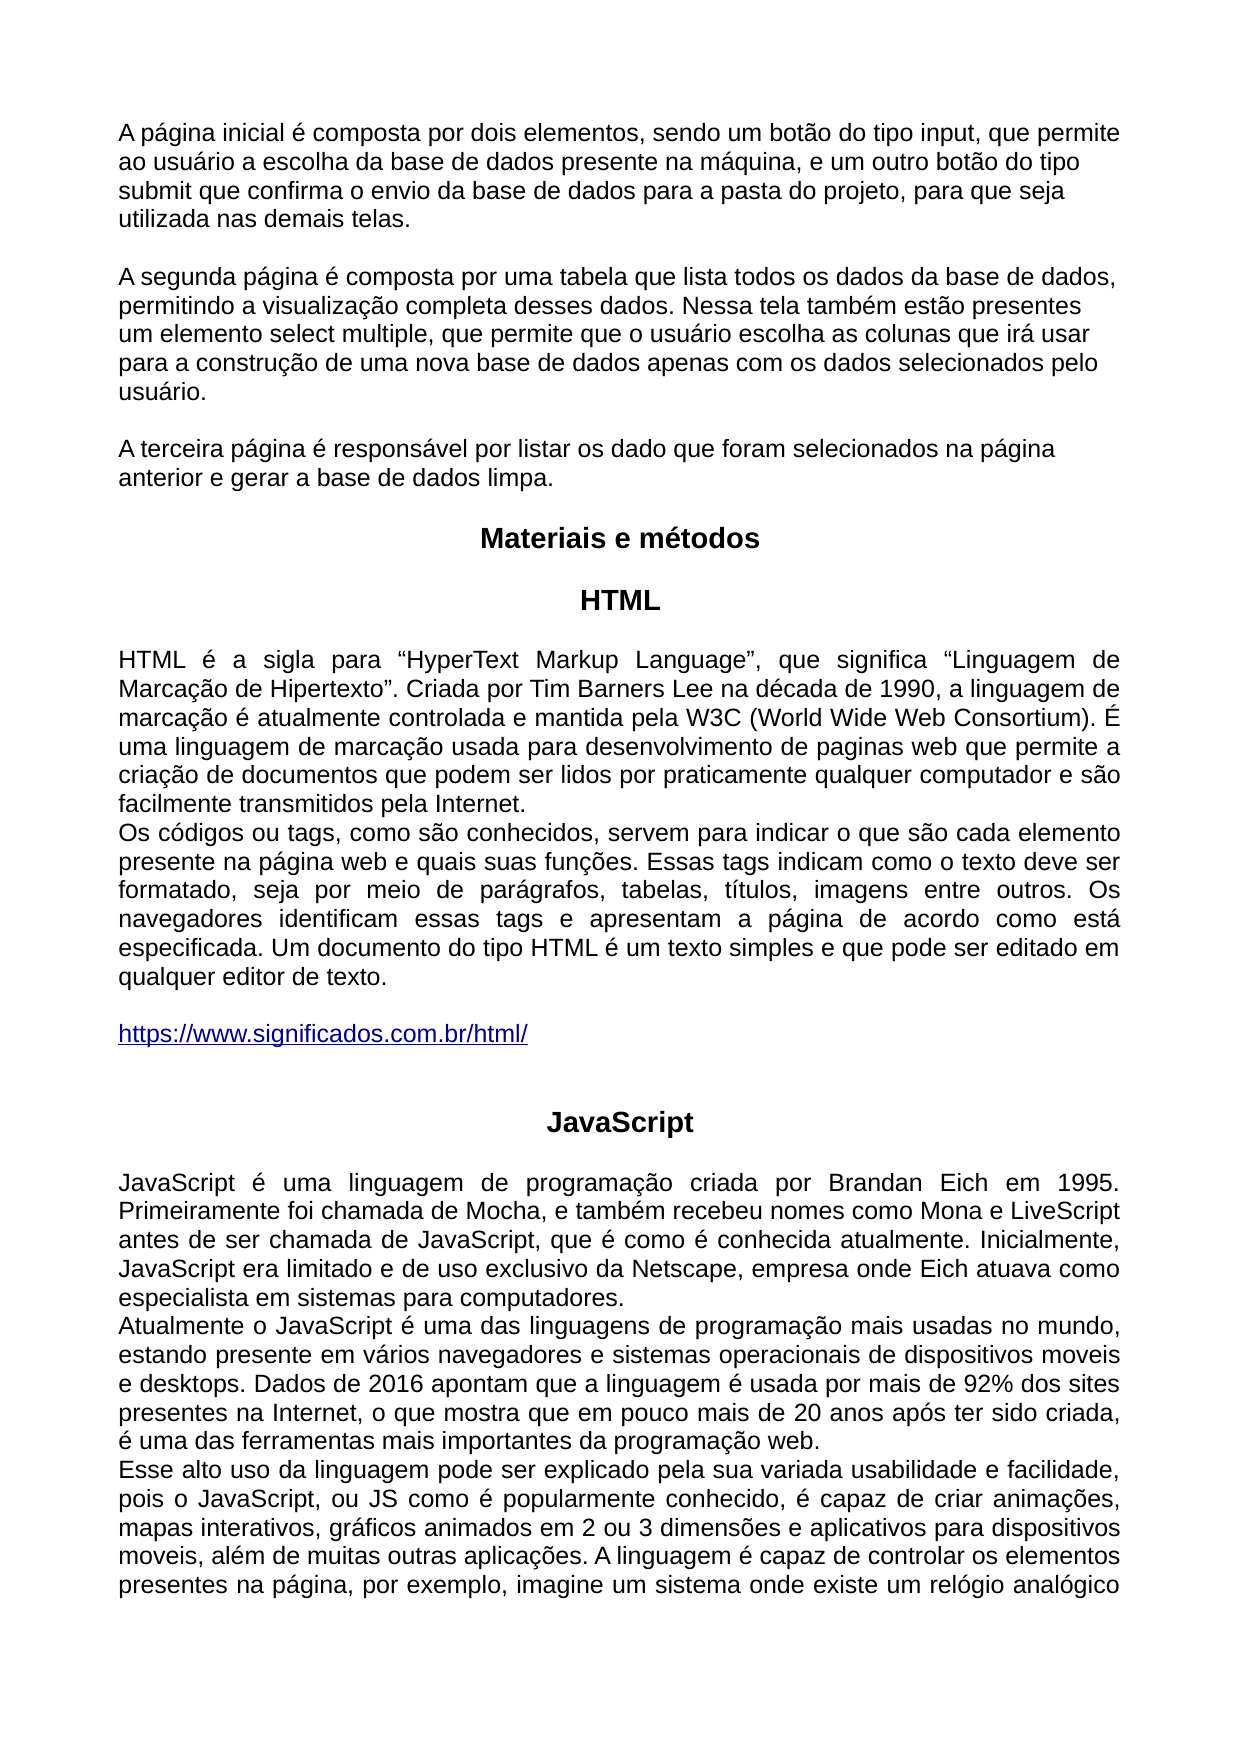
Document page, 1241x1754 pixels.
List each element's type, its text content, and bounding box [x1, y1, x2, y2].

text A terceira página é responsável por listar os dado que foram selecionados na página anterior e gerar a base de dados limpa. [118, 434, 1122, 492]
text HTML [118, 583, 1122, 616]
text JavaScript é uma linguagem de programação criada por Brandan Eich em 1995. Primeiramente foi chamada de Mocha, e também recebeu nomes como Mona e LiveScript antes de ser chamada de JavaScript, que é como é conhecida atualmente. Inicialmente, JavaScript era limitado e de uso exclusivo da Netscape, empresa onde Eich atuava como especialista em sistemas para computadores. [118, 1167, 1122, 1311]
text https://www.significados.com.br/html/ [118, 1019, 1122, 1048]
text Materiais e métodos [118, 521, 1122, 554]
text A página inicial é composta por dois elementos, sendo um botão do tipo input, que permite ao usuário a escolha da base de dados presente na máquina, e um outro botão do tipo submit que confirma o envio da base de dados para a pasta do projeto, para que seja utilizada nas demais telas. [118, 118, 1122, 233]
text HTML é a sigla para “HyperText Markup Language”, que significa “Linguagem de Marcação de Hipertexto”. Criada por Tim Barners Lee na década de 1990, a linguagem de marcação é atualmente controlada e mantida pela W3C (World Wide Web Consortium). É uma linguagem de marcação usada para desenvolvimento de paginas web que permite a criação de documentos que podem ser lidos por praticamente qualquer computador e são facilmente transmitidos pela Internet. [118, 645, 1122, 818]
text Os códigos ou tags, como são conhecidos, servem para indicar o que são cada elemento presente na página web e quais suas funções. Essas tags indicam como o texto deve ser formatado, seja por meio de parágrafos, tabelas, títulos, imagens entre outros. Os navegadores identificam essas tags e apresentam a página de acordo como está especificada. Um documento do tipo HTML é um texto simples e que pode ser editado em qualquer editor de texto. [118, 818, 1122, 990]
text Esse alto uso da linguagem pode ser explicado pela sua variada usabilidade e facilidade, pois o JavaScript, ou JS como é popularmente conhecido, é capaz de criar animações, mapas interativos, gráficos animados em 2 ou 3 dimensões e aplicativos para dispositivos moveis, além de muitas outras aplicações. A linguagem é capaz de controlar os elementos presentes na página, por exemplo, imagine um sistema onde existe um relógio analógico [118, 1455, 1122, 1599]
text Atualmente o JavaScript é uma das linguagens de programação mais usadas no mundo, estando presente em vários navegadores e sistemas operacionais de dispositivos moveis e desktops. Dados de 2016 apontam que a linguagem é usada por mais de 92% dos sites presentes na Internet, o que mostra que em pouco mais de 20 anos após ter sido criada, é uma das ferramentas mais importantes da programação web. [118, 1311, 1122, 1455]
text JavaScript [118, 1105, 1122, 1139]
text A segunda página é composta por uma tabela que lista todos os dados da base de dados, permitindo a visualização completa desses dados. Nessa tela também estão presentes um elemento select multiple, que permite que o usuário escolha as colunas que irá usar para a construção de uma nova base de dados apenas com os dados selecionados pelo usuário. [118, 262, 1122, 406]
